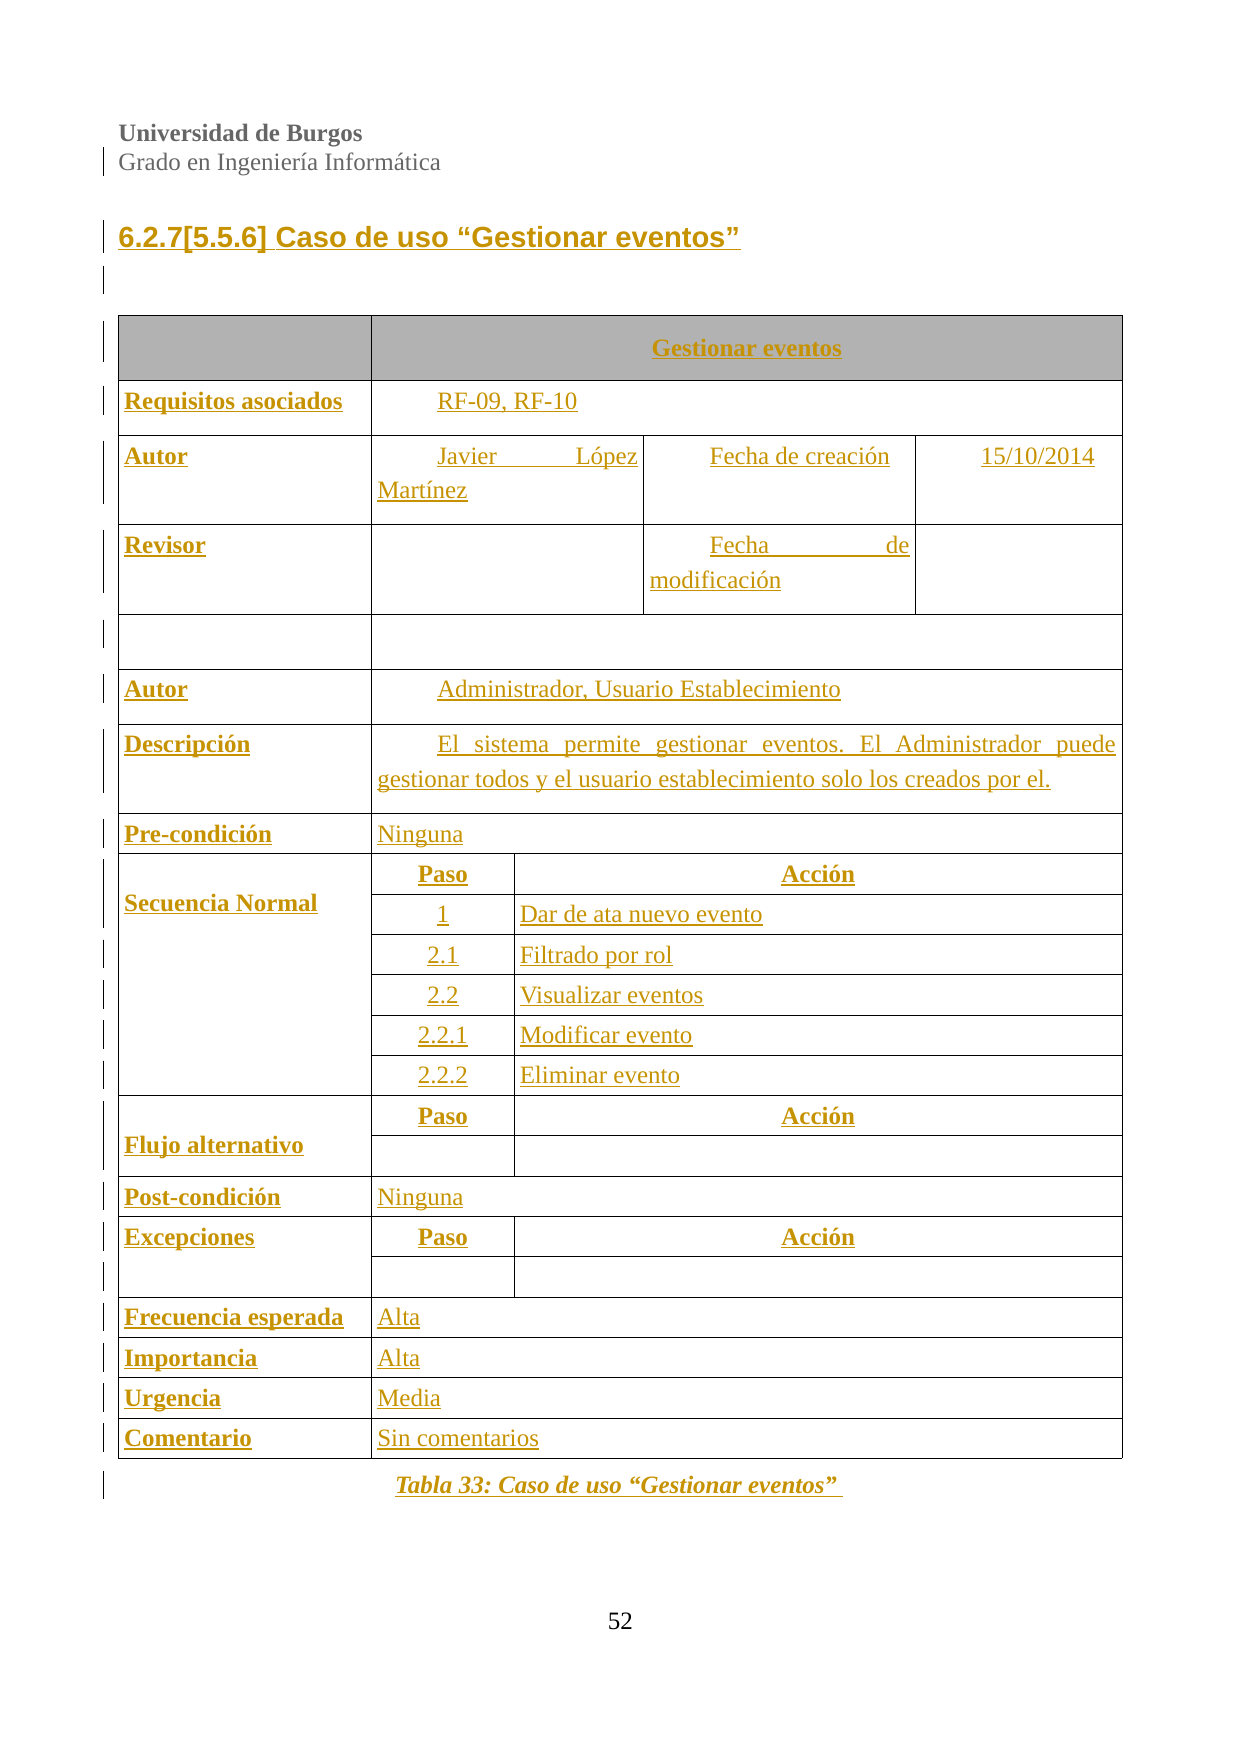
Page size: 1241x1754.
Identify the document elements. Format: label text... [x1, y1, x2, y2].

table_cell Secuencia Normal [119, 854, 371, 1095]
table_cell Filtrado por rol [515, 935, 1122, 974]
table_cell [372, 1136, 514, 1176]
table_cell Eliminar evento [515, 1056, 1122, 1095]
table_cell Modificar evento [515, 1016, 1122, 1055]
table_cell Javier López Martínez [372, 436, 643, 524]
table_cell Visualizar eventos [515, 975, 1122, 1014]
table_cell Fecha de creación [644, 436, 915, 524]
table_cell [372, 615, 1122, 669]
table_cell Excepciones [119, 1217, 371, 1297]
table_cell El sistema permite gestionar eventos. El Administrador puede gestionar todos y el usuario establecimiento solo los creados por el. [372, 725, 1122, 813]
table_cell 1 [372, 895, 514, 934]
table_cell [372, 525, 643, 614]
table_cell Requisitos asociados [119, 381, 371, 435]
table_cell Descripción [119, 725, 371, 813]
table_cell Alta [372, 1338, 1122, 1377]
table_cell 15/10/2014 [916, 436, 1122, 524]
table_cell Importancia [119, 1338, 371, 1377]
table_header Gestionar eventos [372, 316, 1122, 380]
table_cell Paso [372, 1096, 514, 1135]
table_header [119, 316, 371, 380]
table_cell Dar de ata nuevo evento [515, 895, 1122, 934]
table_cell Pre-condición [119, 814, 371, 853]
table_cell 2.2 [372, 975, 514, 1014]
table_cell Paso [372, 1217, 514, 1256]
table_cell Fecha de modificación [644, 525, 915, 614]
table_cell Autor [119, 670, 371, 723]
table_cell Media [372, 1378, 1122, 1418]
table_cell Alta [372, 1298, 1122, 1337]
table_cell Ninguna [372, 1177, 1122, 1216]
table_cell 2.2.1 [372, 1016, 514, 1055]
text Tabla 33: Caso de uso “Gestionar eventos” [118, 1471, 1122, 1499]
table_cell Paso [372, 854, 514, 893]
table_cell [916, 525, 1122, 614]
table_cell [515, 1136, 1122, 1176]
table_cell Urgencia [119, 1378, 371, 1418]
table_cell Revisor [119, 525, 371, 614]
table_cell Flujo alternativo [119, 1096, 371, 1176]
table_cell Administrador, Usuario Establecimiento [372, 670, 1122, 723]
table_cell Comentario [119, 1419, 371, 1458]
table_cell RF-09, RF-10 [372, 381, 1122, 435]
table_cell Acción [515, 1217, 1122, 1256]
table_cell Acción [515, 854, 1122, 893]
subtitle Caso de uso “Gestionar eventos” [118, 220, 1122, 253]
table_cell [119, 615, 371, 669]
table_cell Sin comentarios [372, 1419, 1122, 1458]
table_cell Acción [515, 1096, 1122, 1135]
table_cell Frecuencia esperada [119, 1298, 371, 1337]
table_cell Autor [119, 436, 371, 524]
table_cell 2.1 [372, 935, 514, 974]
table_cell Post-condición [119, 1177, 371, 1216]
table_cell [515, 1257, 1122, 1297]
table_cell [372, 1257, 514, 1297]
table_cell 2.2.2 [372, 1056, 514, 1095]
table_cell Ninguna [372, 814, 1122, 853]
